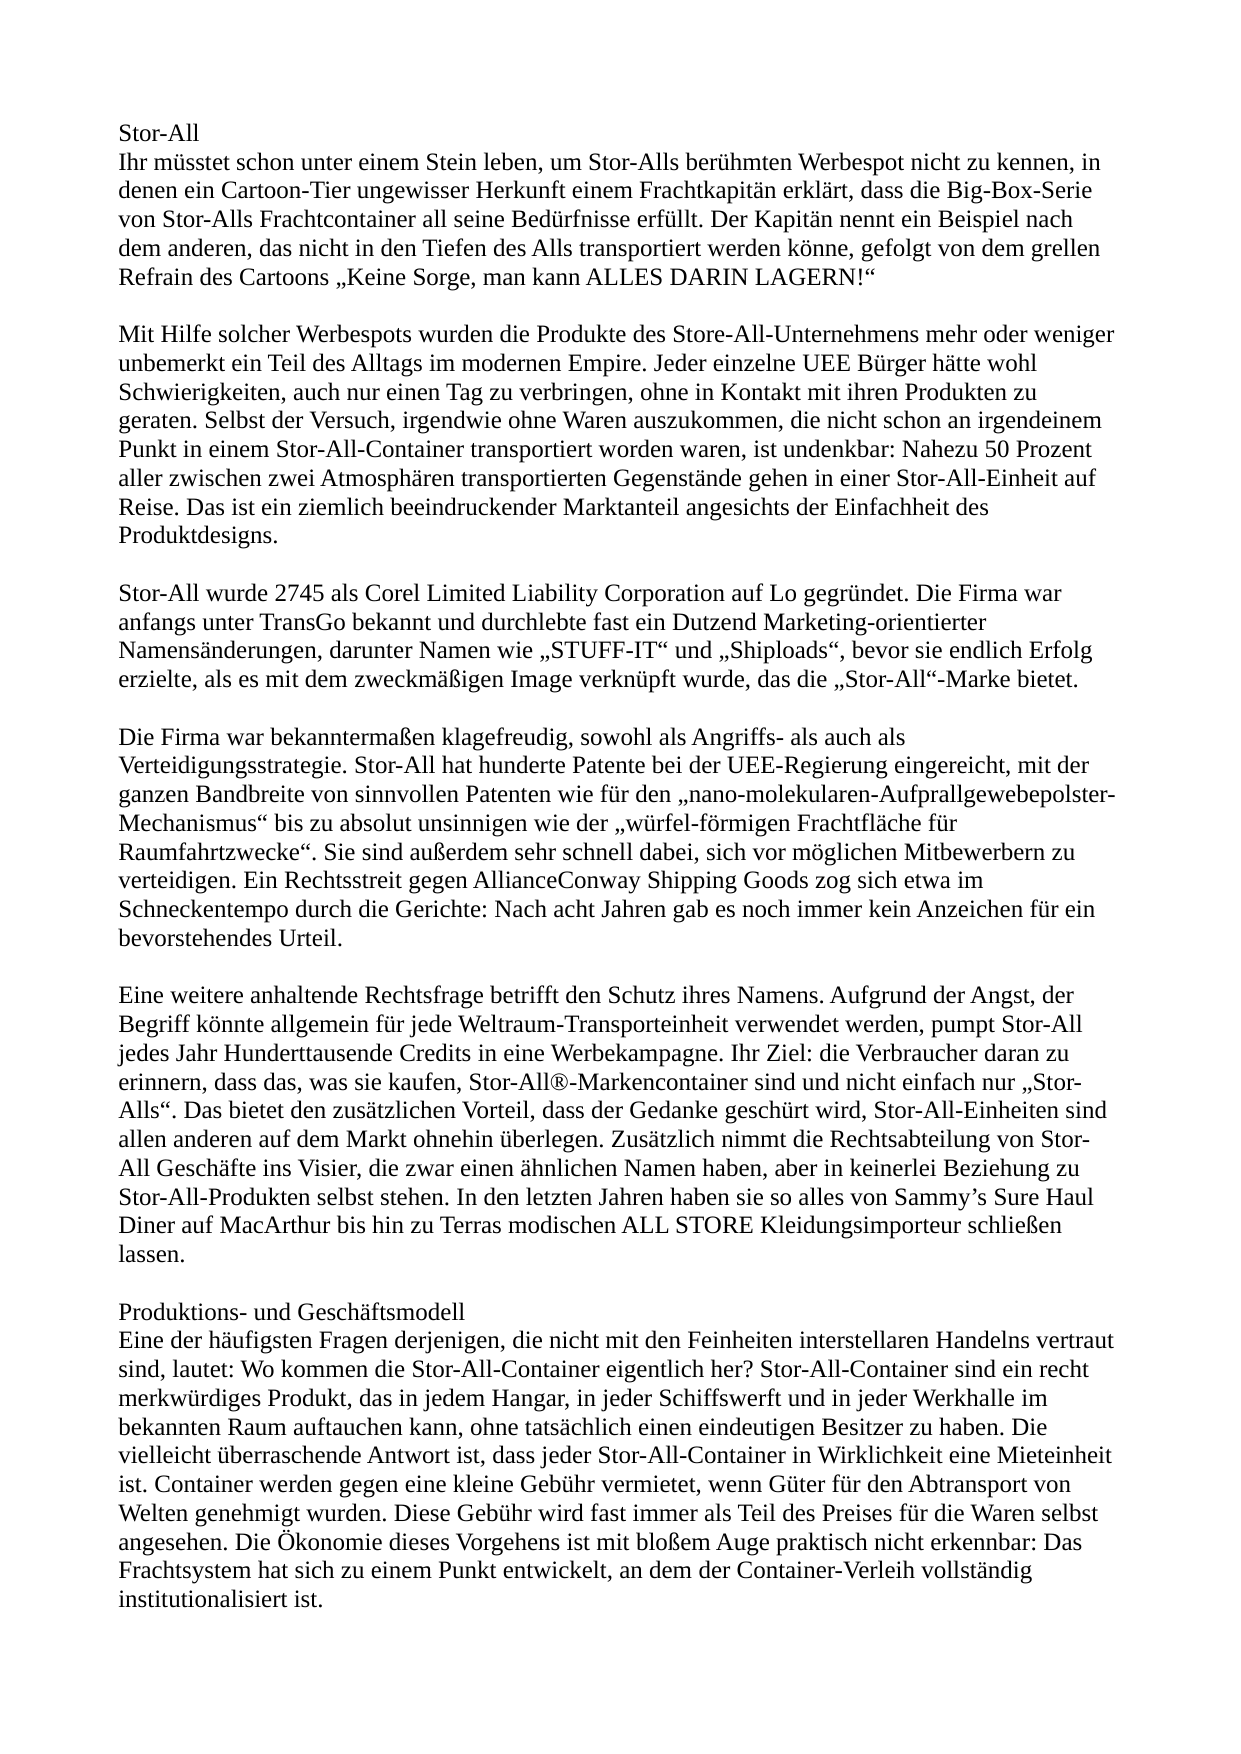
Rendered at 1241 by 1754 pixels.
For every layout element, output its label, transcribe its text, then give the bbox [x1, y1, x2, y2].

text Ihr müsstet schon unter einem Stein leben, um Stor-Alls berühmten Werbespot nicht zu kennen, in denen ein Cartoon-Tier ungewisser Herkunft einem Frachtkapitän erklärt, dass die Big-Box-Serie von Stor-Alls Frachtcontainer all seine Bedürfnisse erfüllt. Der Kapitän nennt ein Beispiel nach dem anderen, das nicht in den Tiefen des Alls transportiert werden könne, gefolgt von dem grellen Refrain des Cartoons „Keine Sorge, man kann ALLES DARIN LAGERN!“ [118, 147, 1122, 291]
text Eine weitere anhaltende Rechtsfrage betrifft den Schutz ihres Namens. Aufgrund der Angst, der Begriff könnte allgemein für jede Weltraum-Transporteinheit verwendet werden, pumpt Stor-All jedes Jahr Hunderttausende Credits in eine Werbekampagne. Ihr Ziel: die Verbraucher daran zu erinnern, dass das, was sie kaufen, Stor-All®-Markencontainer sind und nicht einfach nur „Stor-Alls“. Das bietet den zusätzlichen Vorteil, dass der Gedanke geschürt wird, Stor-All-Einheiten sind allen anderen auf dem Markt ohnehin überlegen. Zusätzlich nimmt die Rechtsabteilung von Stor-All Geschäfte ins Visier, die zwar einen ähnlichen Namen haben, aber in keinerlei Beziehung zu Stor-All-Produkten selbst stehen. In den letzten Jahren haben sie so alles von Sammy’s Sure Haul Diner auf MacArthur bis hin zu Terras modischen ALL STORE Kleidungsimporteur schließen lassen. [118, 981, 1122, 1268]
text Produktions- und Geschäftsmodell [118, 1297, 1122, 1326]
text Stor-All wurde 2745 als Corel Limited Liability Corporation auf Lo gegründet. Die Firma war anfangs unter TransGo bekannt und durchlebte fast ein Dutzend Marketing-orientierter Namensänderungen, darunter Namen wie „STUFF-IT“ und „Shiploads“, bevor sie endlich Erfolg erzielte, als es mit dem zweckmäßigen Image verknüpft wurde, das die „Stor-All“-Marke bietet. [118, 578, 1122, 693]
text Die Firma war bekanntermaßen klagefreudig, sowohl als Angriffs- als auch als Verteidigungsstrategie. Stor-All hat hunderte Patente bei der UEE-Regierung eingereicht, mit der ganzen Bandbreite von sinnvollen Patenten wie für den „nano-molekularen-Aufprallgewebepolster-Mechanismus“ bis zu absolut unsinnigen wie der „würfel-förmigen Frachtfläche für Raumfahrtzwecke“. Sie sind außerdem sehr schnell dabei, sich vor möglichen Mitbewerbern zu verteidigen. Ein Rechtsstreit gegen AllianceConway Shipping Goods zog sich etwa im Schneckentempo durch die Gerichte: Nach acht Jahren gab es noch immer kein Anzeichen für ein bevorstehendes Urteil. [118, 722, 1122, 952]
text Mit Hilfe solcher Werbespots wurden die Produkte des Store-All-Unternehmens mehr oder weniger unbemerkt ein Teil des Alltags im modernen Empire. Jeder einzelne UEE Bürger hätte wohl Schwierigkeiten, auch nur einen Tag zu verbringen, ohne in Kontakt mit ihren Produkten zu geraten. Selbst der Versuch, irgendwie ohne Waren auszukommen, die nicht schon an irgendeinem Punkt in einem Stor-All-Container transportiert worden waren, ist undenkbar: Nahezu 50 Prozent aller zwischen zwei Atmosphären transportierten Gegenstände gehen in einer Stor-All-Einheit auf Reise. Das ist ein ziemlich beeindruckender Marktanteil angesichts der Einfachheit des Produktdesigns. [118, 319, 1122, 549]
text Eine der häufigsten Fragen derjenigen, die nicht mit den Feinheiten interstellaren Handelns vertraut sind, lautet: Wo kommen die Stor-All-Container eigentlich her? Stor-All-Container sind ein recht merkwürdiges Produkt, das in jedem Hangar, in jeder Schiffswerft und in jeder Werkhalle im bekannten Raum auftauchen kann, ohne tatsächlich einen eindeutigen Besitzer zu haben. Die vielleicht überraschende Antwort ist, dass jeder Stor-All-Container in Wirklichkeit eine Mieteinheit ist. Container werden gegen eine kleine Gebühr vermietet, wenn Güter für den Abtransport von Welten genehmigt wurden. Diese Gebühr wird fast immer als Teil des Preises für die Waren selbst angesehen. Die Ökonomie dieses Vorgehens ist mit bloßem Auge praktisch nicht erkennbar: Das Frachtsystem hat sich zu einem Punkt entwickelt, an dem der Container-Verleih vollständig institutionalisiert ist. [118, 1326, 1122, 1613]
text Stor-All [118, 118, 1122, 147]
